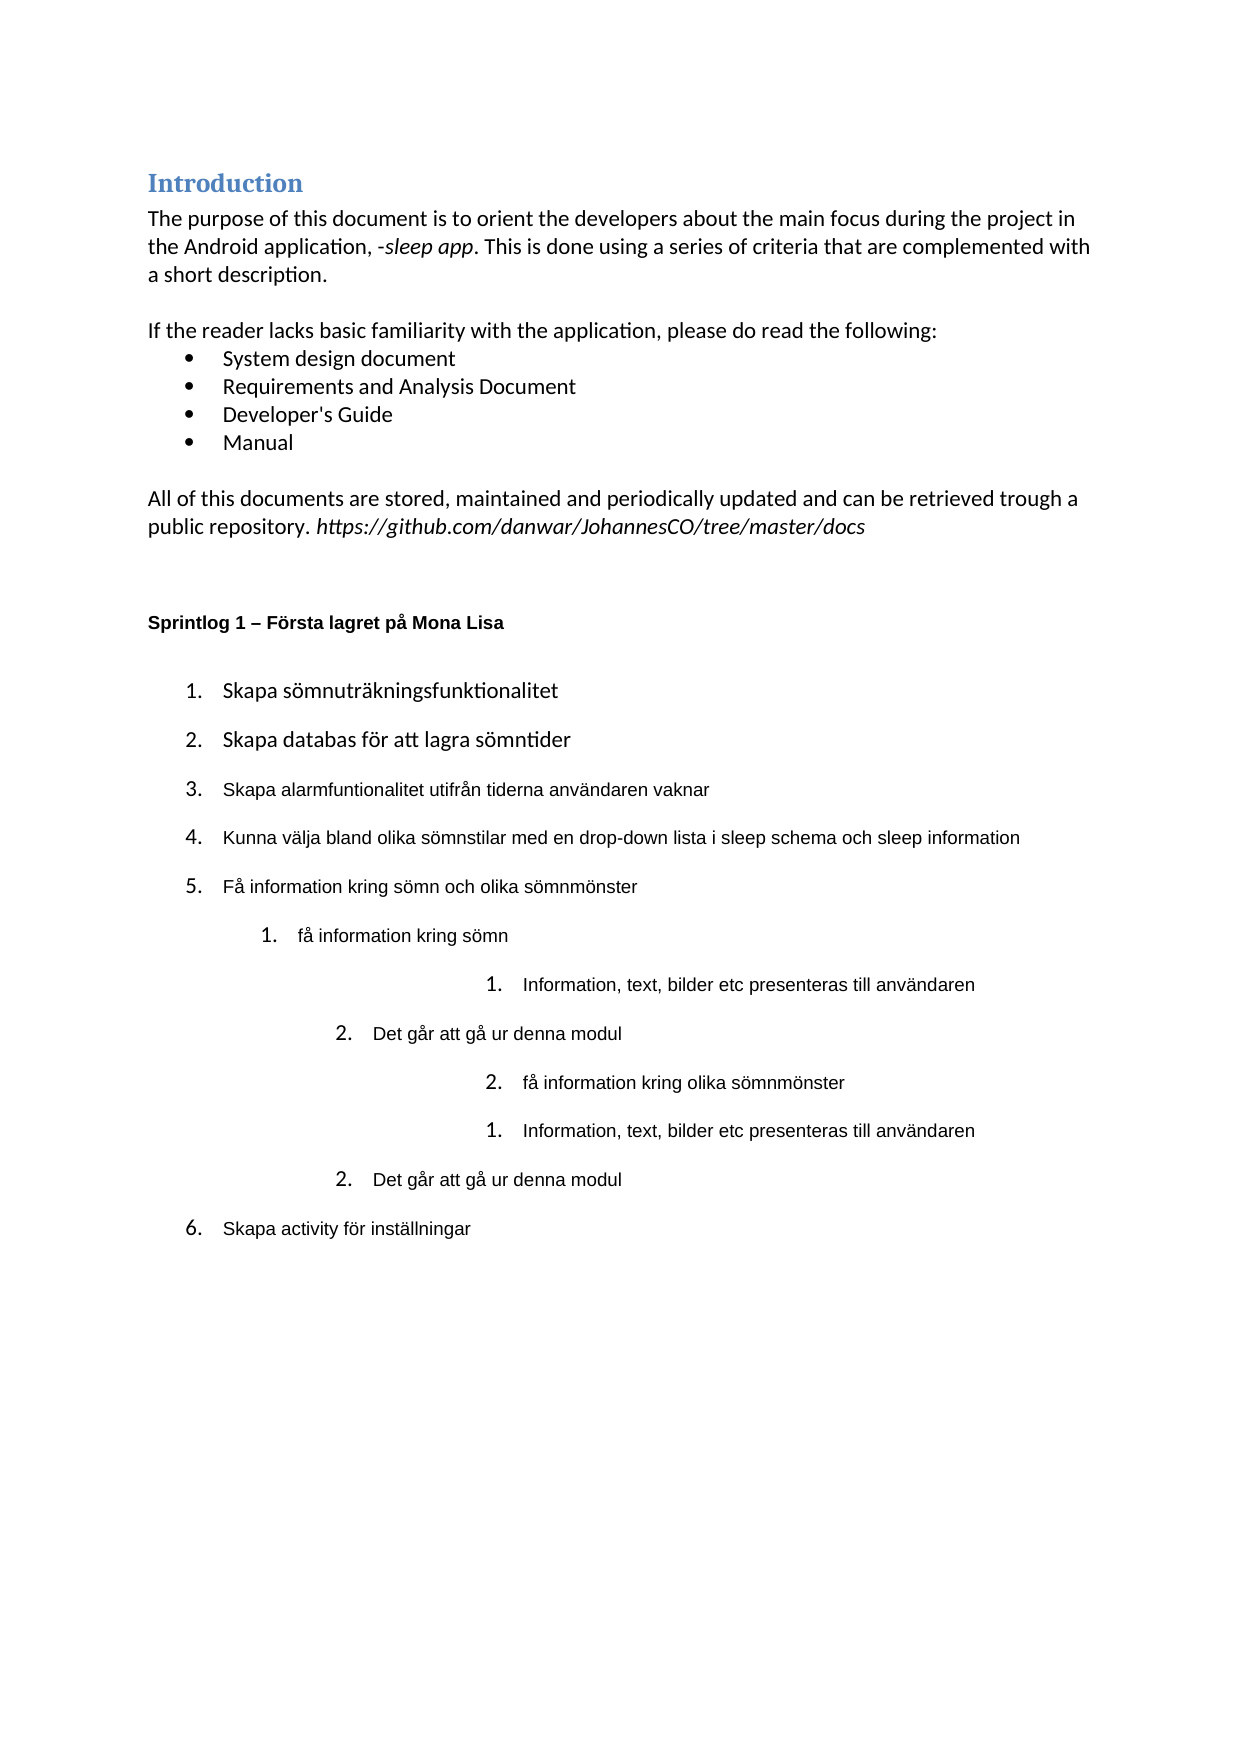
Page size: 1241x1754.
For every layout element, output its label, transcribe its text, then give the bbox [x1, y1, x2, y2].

list Få information kring sömn och olika sömnmönster [185, 871, 1093, 899]
list Det går att gå ur denna modul [335, 1018, 1093, 1046]
text Sprintlog 1 – Första lagret på Mona Lisa [148, 612, 1093, 633]
list Requirements and Analysis Document [185, 372, 1093, 400]
text If the reader lacks basic familiarity with the application, please do read the following: [148, 316, 1093, 344]
list Skapa sömnuträkningsfunktionalitet [185, 676, 1093, 704]
list System design document [185, 344, 1093, 372]
list Skapa alarmfuntionalitet utifrån tiderna användaren vaknar [185, 774, 1093, 802]
text The purpose of this document is to orient the developers about the main focus during the project in the Android application, -sleep app. This is done using a series of criteria that are complemented with a short description. [148, 204, 1093, 288]
list Information, text, bilder etc presenteras till användaren [485, 1116, 1093, 1144]
list Skapa databas för att lagra sömntider [185, 725, 1093, 753]
list få information kring sömn [260, 920, 1093, 948]
text All of this documents are stored, maintained and periodically updated and can be retrieved trough a public repository. https://github.com/danwar/JohannesCO/tree/master/docs [148, 484, 1093, 540]
list Information, text, bilder etc presenteras till användaren [485, 969, 1093, 997]
list Skapa activity för inställningar [185, 1213, 1093, 1241]
subtitle Introduction [148, 168, 1093, 199]
list Kunna välja bland olika sömnstilar med en drop-down lista i sleep schema och sleep information [185, 822, 1093, 851]
list Manual [185, 428, 1093, 456]
list Developer's Guide [185, 400, 1093, 428]
list få information kring olika sömnmönster [485, 1067, 1093, 1095]
list Det går att gå ur denna modul [335, 1164, 1093, 1192]
